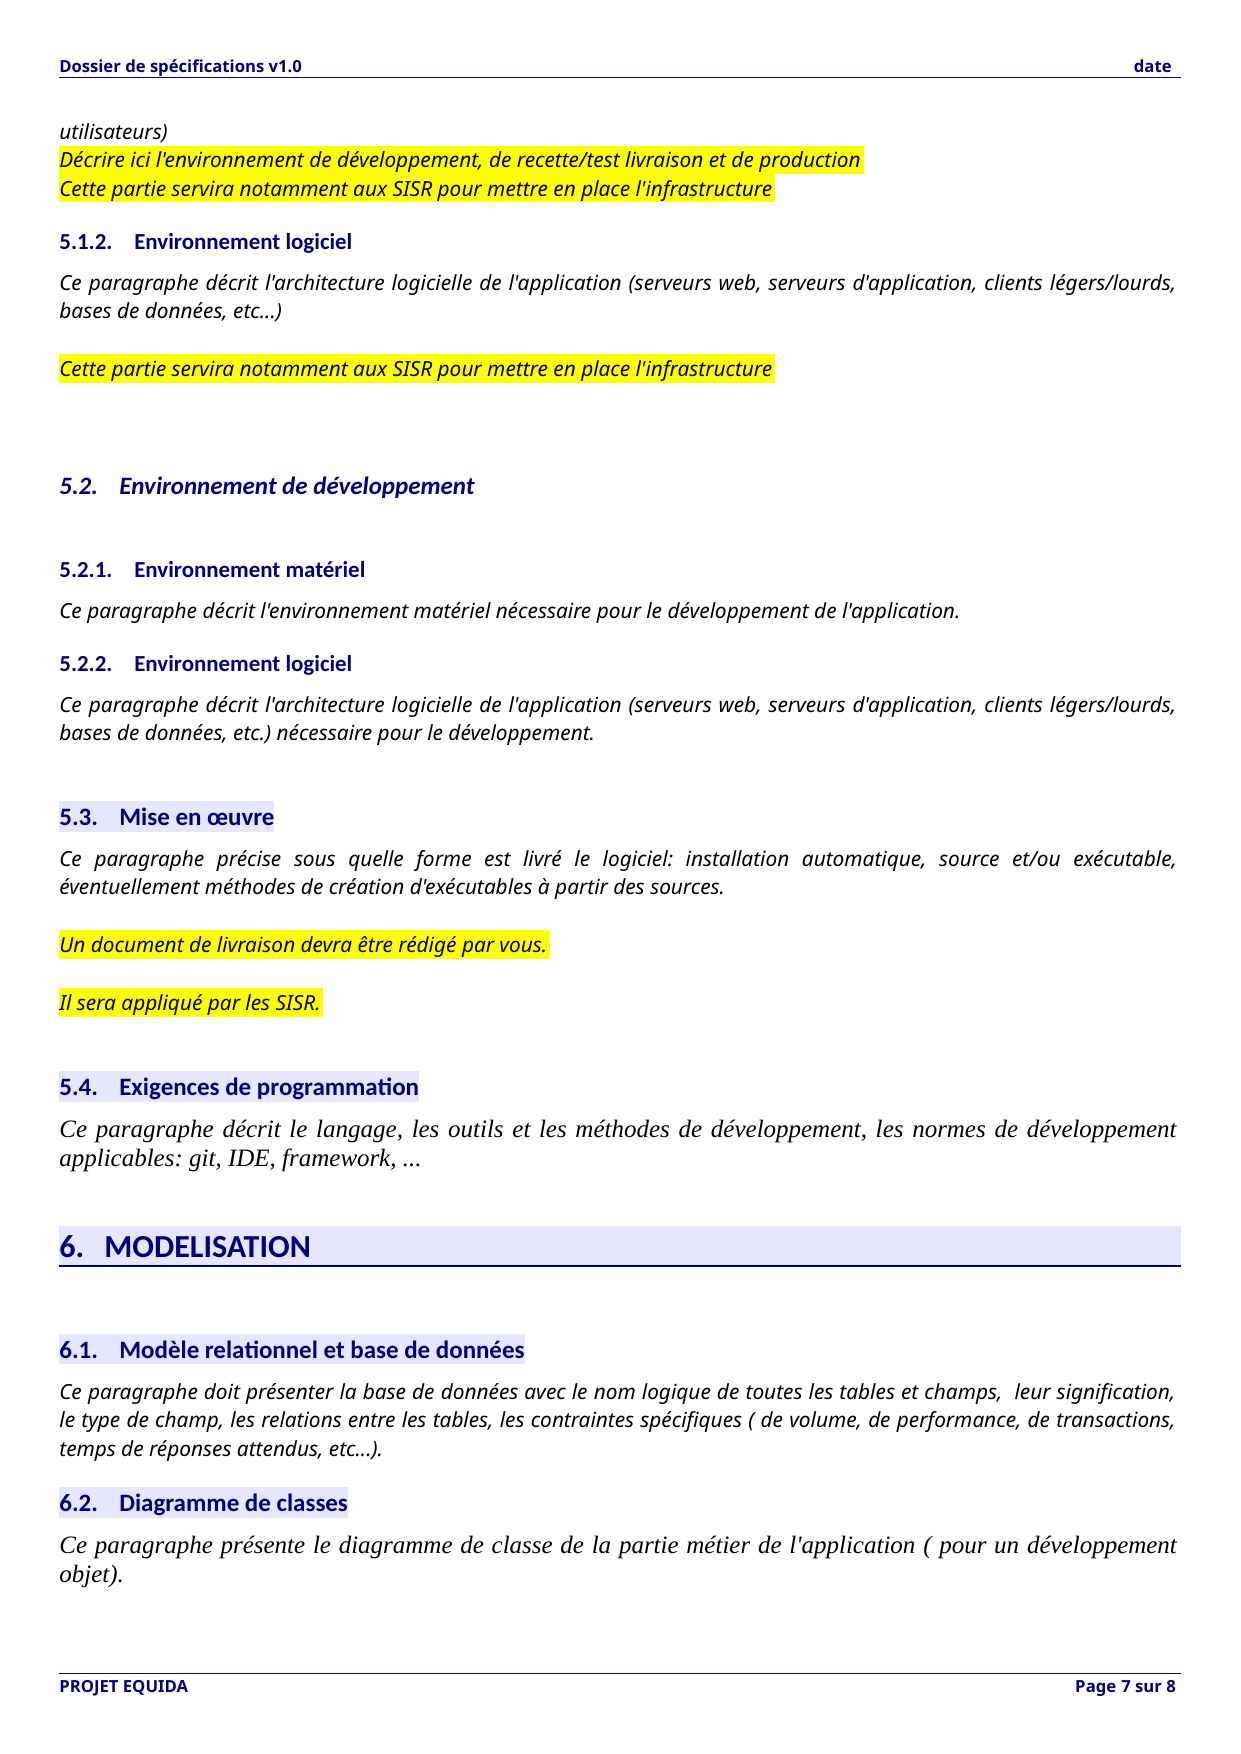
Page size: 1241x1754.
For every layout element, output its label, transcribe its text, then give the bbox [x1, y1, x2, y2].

subtitle MODELISATION [59, 1226, 1181, 1265]
text Cette partie servira notamment aux SISR pour mettre en place l'infrastructure [59, 354, 1181, 383]
text Ce paragraphe décrit l'architecture logicielle de l'application (serveurs web, serveurs d'application, clients légers/lourds, bases de données, etc...) [59, 268, 1181, 325]
subtitle Modèle relationnel et base de données [525, 1334, 1181, 1364]
text Un document de livraison devra être rédigé par vous. [59, 930, 1181, 959]
subtitle Exigences de programmation [419, 1071, 1181, 1102]
subtitle Diagramme de classes [348, 1487, 1181, 1518]
text Ce paragraphe décrit le langage, les outils et les méthodes de développement, les normes de développement applicables: git, IDE, framework, ... [59, 1114, 1181, 1172]
text Cette partie servira notamment aux SISR pour mettre en place l'infrastructure [59, 174, 1181, 202]
text utilisateurs) [59, 117, 1181, 146]
text Ce paragraphe doit présenter la base de données avec le nom logique de toutes les tables et champs, leur signification, le type de champ, les relations entre les tables, les contraintes spécifiques ( de volume, de performance, de transactions, temps de réponses attendus, etc...). [59, 1377, 1181, 1462]
subtitle Environnement matériel [59, 555, 1181, 583]
subtitle Mise en œuvre [274, 801, 1181, 832]
text Ce paragraphe présente le diagramme de classe de la partie métier de l'application ( pour un développement objet). [59, 1530, 1181, 1588]
text Il sera appliqué par les SISR. [59, 988, 1181, 1017]
subtitle Environnement logiciel [59, 649, 1181, 677]
text Décrire ici l'environnement de développement, de recette/test livraison et de production [59, 146, 1181, 174]
text Ce paragraphe décrit l'architecture logicielle de l'application (serveurs web, serveurs d'application, clients légers/lourds, bases de données, etc.) nécessaire pour le développement. [59, 690, 1181, 747]
subtitle Environnement de développement [59, 470, 1181, 501]
text Ce paragraphe précise sous quelle forme est livré le logiciel: installation automatique, source et/ou exécutable, éventuellement méthodes de création d'exécutables à partir des sources. [59, 844, 1181, 901]
subtitle Environnement logiciel [59, 227, 1181, 256]
text Ce paragraphe décrit l'environnement matériel nécessaire pour le développement de l'application. [59, 596, 1181, 624]
